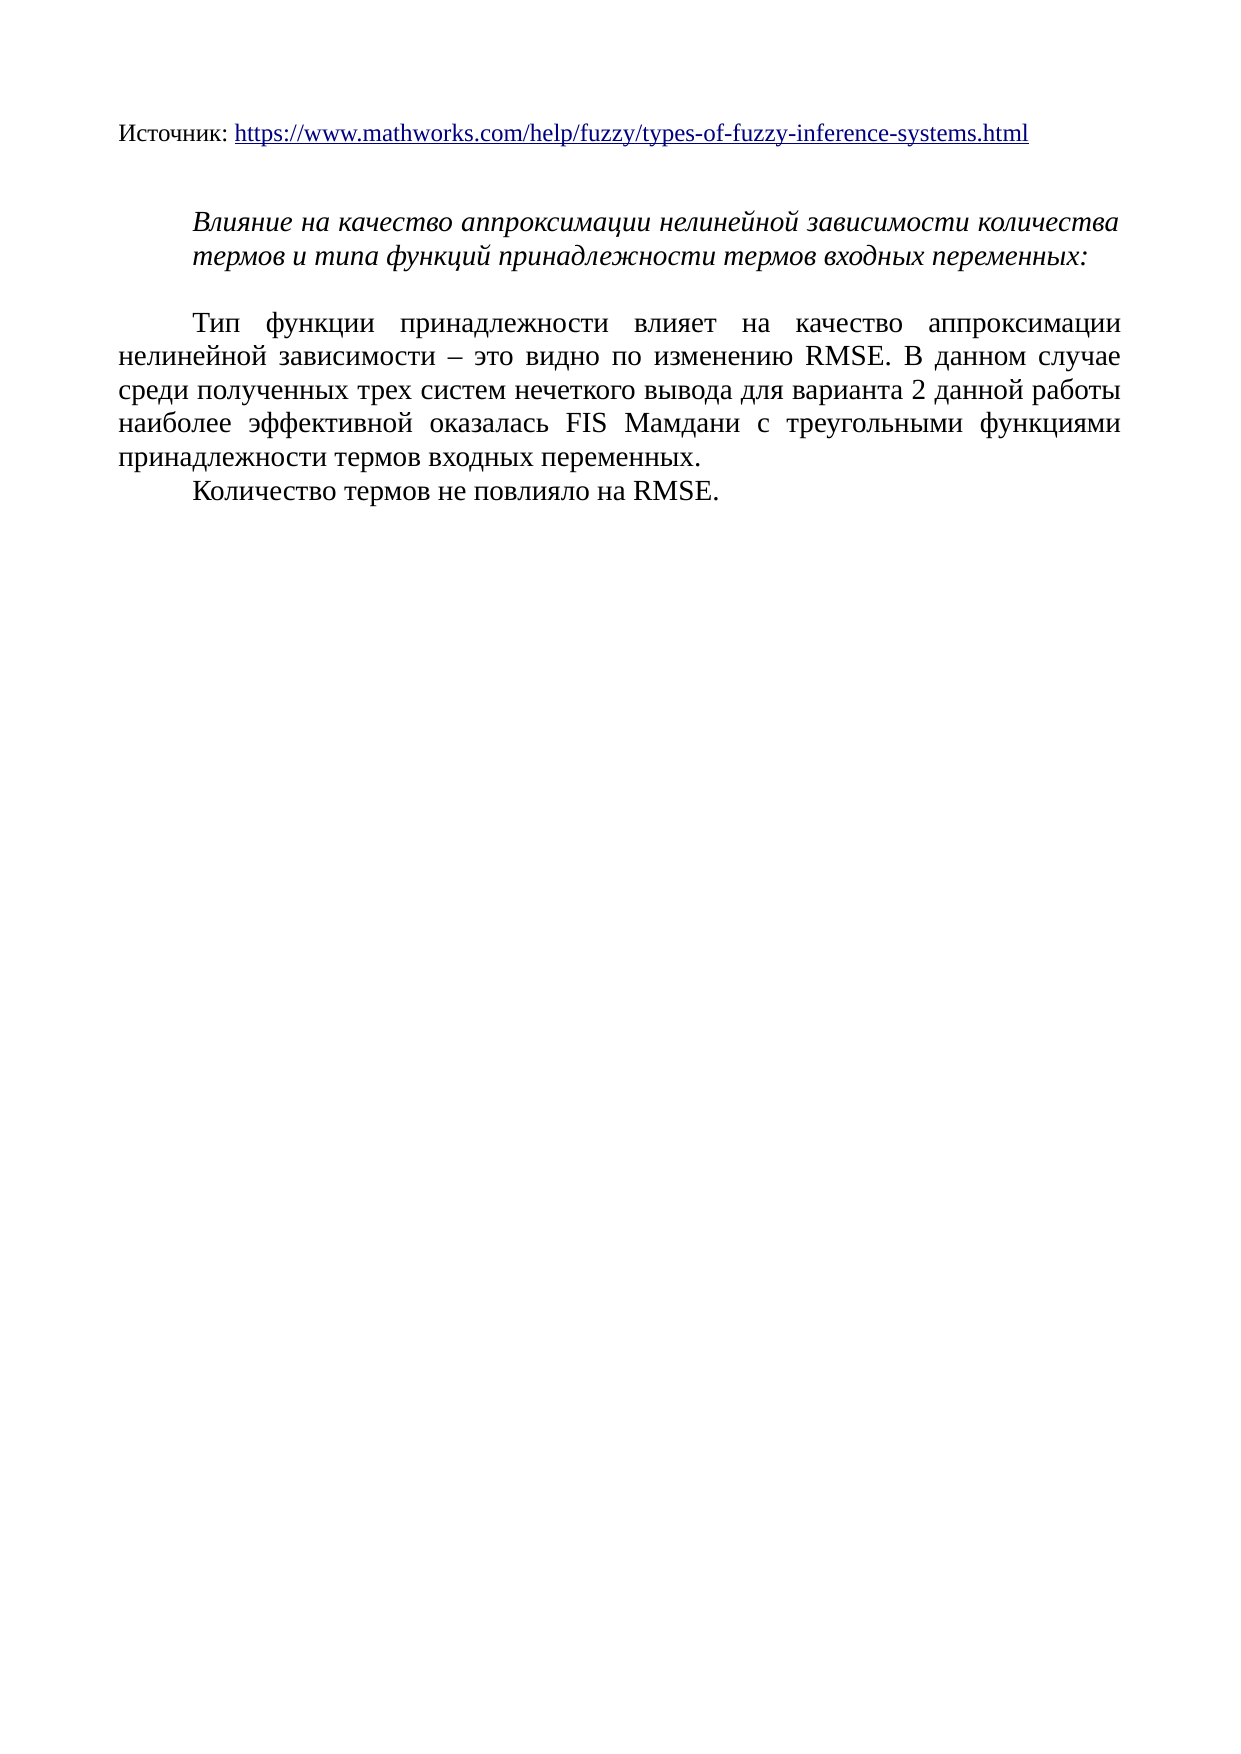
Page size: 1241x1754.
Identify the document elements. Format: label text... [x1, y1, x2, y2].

text Влияние на качество аппроксимации нелинейной зависимости количества термов и типа функций принадлежности термов входных переменных: [118, 204, 1122, 271]
text Тип функции принадлежности влияет на качество аппроксимации нелинейной зависимости – это видно по изменению RMSE. В данном случае среди полученных трех систем нечеткого вывода для варианта 2 данной работы наиболее эффективной оказалась FIS Мамдани с треугольными функциями принадлежности термов входных переменных. [118, 305, 1122, 473]
text Источник: https://www.mathworks.com/help/fuzzy/types-of-fuzzy-inference-systems.html [118, 118, 1122, 147]
text Количество термов не повлияло на RMSE. [118, 473, 1122, 506]
